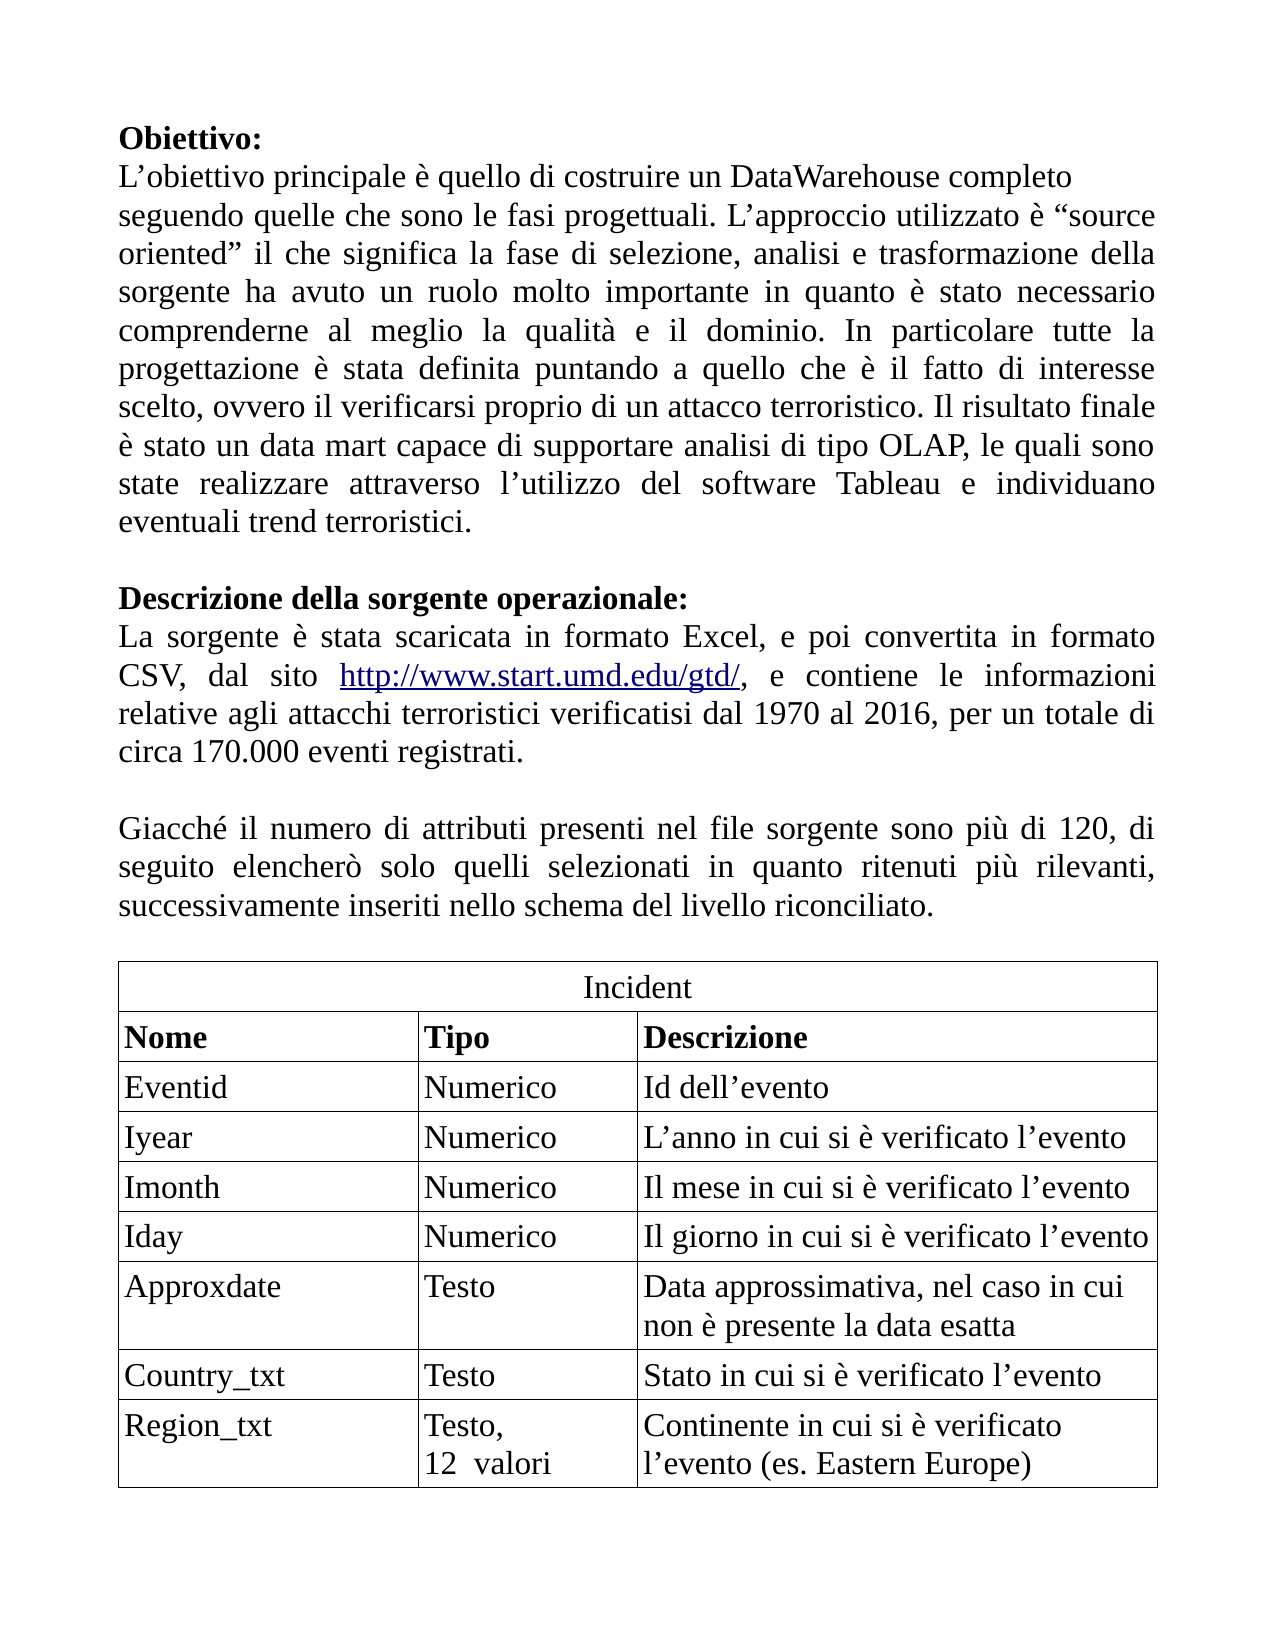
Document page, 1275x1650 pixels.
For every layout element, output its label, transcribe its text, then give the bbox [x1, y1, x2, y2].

table_cell Approxdate [119, 1262, 418, 1349]
table_cell Tipo [419, 1012, 637, 1061]
table_cell Testo [419, 1350, 637, 1399]
table_cell Testo, 12 valori [419, 1400, 637, 1487]
table_cell Il giorno in cui si è verificato l’evento [638, 1212, 1157, 1261]
table_cell Numerico [419, 1212, 637, 1261]
text seguendo quelle che sono le fasi progettuali. L’approccio utilizzato è “source oriented” il che significa la fase di selezione, analisi e trasformazione della sorgente ha avuto un ruolo molto importante in quanto è stato necessario comprenderne al meglio la qualità e il dominio. In particolare tutte la progettazione è stata definita puntando a quello che è il fatto di interesse scelto, ovvero il verificarsi proprio di un attacco terroristico. Il risultato finale è stato un data mart capace di supportare analisi di tipo OLAP, le quali sono state realizzare attraverso l’utilizzo del software Tableau e individuano eventuali trend terroristici. [118, 195, 1157, 540]
table_cell Nome [119, 1012, 418, 1061]
table_cell L’anno in cui si è verificato l’evento [638, 1112, 1157, 1161]
table_cell Country_txt [119, 1350, 418, 1399]
text L’obiettivo principale è quello di costruire un DataWarehouse completo [118, 156, 1157, 195]
table_cell Stato in cui si è verificato l’evento [638, 1350, 1157, 1399]
table_cell Eventid [119, 1062, 418, 1111]
table_cell Numerico [419, 1062, 637, 1111]
table_cell Imonth [119, 1162, 418, 1211]
table_cell Continente in cui si è verificato l’evento (es. Eastern Europe) [638, 1400, 1157, 1487]
table_cell Numerico [419, 1112, 637, 1161]
table_header Incident [119, 962, 1157, 1011]
table_cell Id dell’evento [638, 1062, 1157, 1111]
table_cell Descrizione [638, 1012, 1157, 1061]
table_cell Data approssimativa, nel caso in cui non è presente la data esatta [638, 1262, 1157, 1349]
table_cell Numerico [419, 1162, 637, 1211]
table_cell Iday [119, 1212, 418, 1261]
text Giacché il numero di attributi presenti nel file sorgente sono più di 120, di seguito elencherò solo quelli selezionati in quanto ritenuti più rilevanti, successivamente inseriti nello schema del livello riconciliato. [118, 808, 1157, 923]
text Obiettivo: [118, 118, 1157, 156]
text La sorgente è stata scaricata in formato Excel, e poi convertita in formato CSV, dal sito http://www.start.umd.edu/gtd/, e contiene le informazioni relative agli attacchi terroristici verificatisi dal 1970 al 2016, per un totale di circa 170.000 eventi registrati. [118, 616, 1157, 770]
text Descrizione della sorgente operazionale: [118, 578, 1157, 616]
table_cell Iyear [119, 1112, 418, 1161]
table_cell Il mese in cui si è verificato l’evento [638, 1162, 1157, 1211]
table_cell Testo [419, 1262, 637, 1349]
table_cell Region_txt [119, 1400, 418, 1487]
